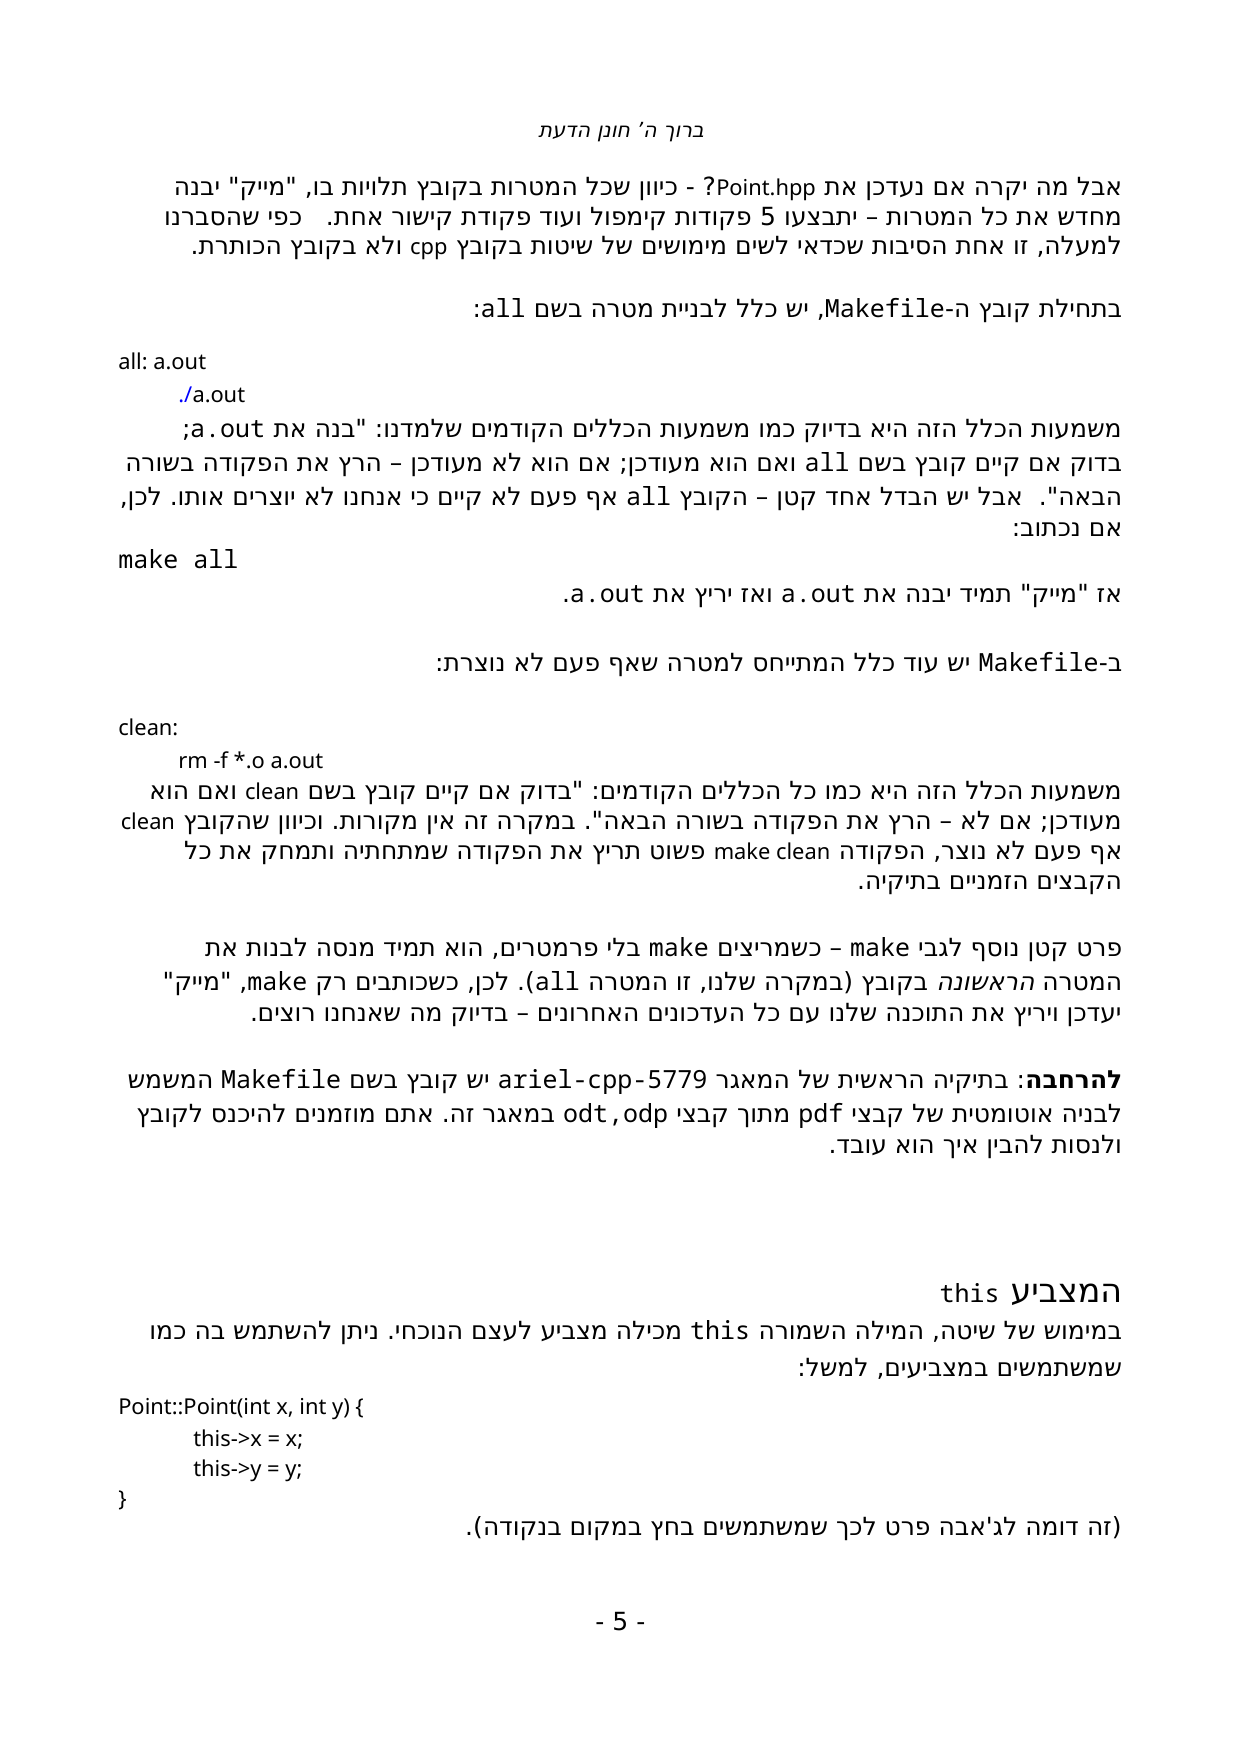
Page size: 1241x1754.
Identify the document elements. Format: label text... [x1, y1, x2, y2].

text ב-Makefile יש עוד כלל המתייחס למטרה שאף פעם לא נוצרת: [118, 644, 1122, 678]
text all: a.out [118, 346, 1122, 376]
text במימוש של שיטה, המילה השמורה this מכילה מצביע לעצם הנוכחי. ניתן להשתמש בה כמו שמשתמשים במצביעים, למשל: [118, 1313, 1122, 1382]
text this->x = x; [118, 1423, 1122, 1453]
text rm -f *.o a.out [118, 742, 1122, 776]
text clean: [118, 712, 1122, 742]
text להרחבה: בתיקיה הראשית של המאגר ariel-cpp-5779 יש קובץ בשם Makefile המשמש לבניה אוטומטית של קבצי pdf מתוך קבצי odt,odp במאגר זה. אתם מוזמנים להיכנס לקובץ ולנסות להבין איך הוא עובד. [118, 1061, 1122, 1159]
text this->y = y; [118, 1453, 1122, 1483]
text בתחילת קובץ ה-Makefile, יש כלל לבניית מטרה בשם all: [118, 291, 1122, 325]
subtitle המצביע this [118, 1271, 1122, 1310]
text (זה דומה לג'אבה פרט לכך שמשתמשים בחץ במקום בנקודה). [118, 1512, 1122, 1542]
text משמעות הכלל הזה היא כמו כל הכללים הקודמים: "בדוק אם קיים קובץ בשם clean ואם הוא מעודכן; אם לא – הרץ את הפקודה בשורה הבאה". במקרה זה אין מקורות. וכיוון שהקובץ clean אף פעם לא נוצר, הפקודה make clean פשוט תריץ את הפקודה שמתחתיה ותמחק את כל הקבצים הזמניים בתיקיה. [118, 776, 1122, 895]
text ./a.out [118, 376, 1122, 410]
text אז "מייק" תמיד יבנה את a.out ואז יריץ את a.out. [118, 576, 1122, 610]
text Point::Point(int x, int y) { [118, 1391, 1122, 1420]
text משמעות הכלל הזה היא בדיוק כמו משמעות הכללים הקודמים שלמדנו: "בנה את a.out; בדוק אם קיים קובץ בשם all ואם הוא מעודכן; אם הוא לא מעודכן – הרץ את הפקודה בשורה הבאה". אבל יש הבדל אחד קטן – הקובץ all אף פעם לא קיים כי אנחנו לא יוצרים אותו. לכן, אם נכתוב: [118, 410, 1122, 542]
text פרט קטן נוסף לגבי make – כשמריצים make בלי פרמטרים, הוא תמיד מנסה לבנות את המטרה הראשונה בקובץ (במקרה שלנו, זו המטרה all). לכן, כשכותבים רק make, "מייק" יעדכן ויריץ את התוכנה שלנו עם כל העדכונים האחרונים – בדיוק מה שאנחנו רוצים. [118, 929, 1122, 1027]
text } [118, 1483, 1122, 1512]
text make all [118, 542, 1122, 576]
text אבל מה יקרה אם נעדכן את Point.hpp? - כיוון שכל המטרות בקובץ תלויות בו, "מייק" יבנה מחדש את כל המטרות – יתבצעו 5 פקודות קימפול ועוד פקודת קישור אחת. כפי שהסברנו למעלה, זו אחת הסיבות שכדאי לשים מימושים של שיטות בקובץ cpp ולא בקובץ הכותרת. [118, 172, 1122, 261]
